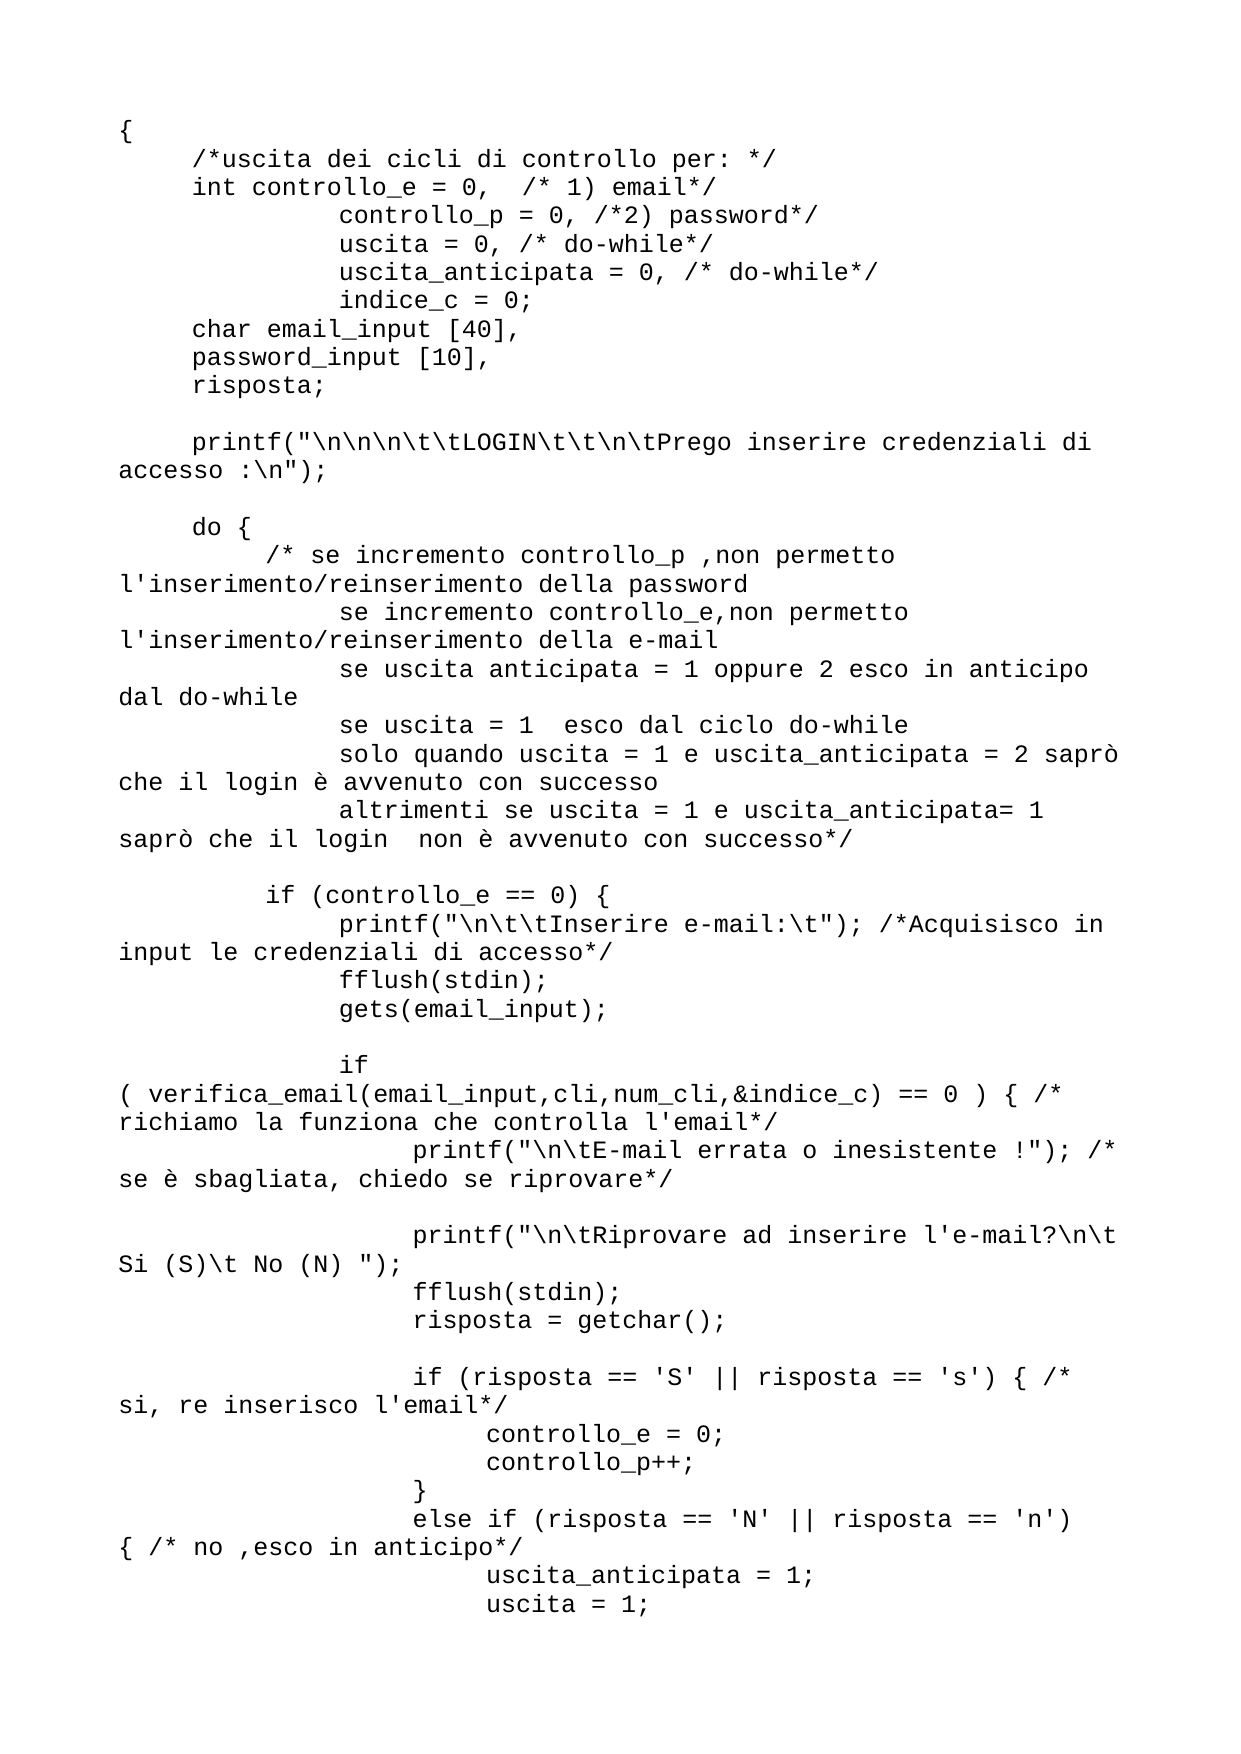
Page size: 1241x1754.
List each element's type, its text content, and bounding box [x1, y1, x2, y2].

text { /*uscita dei cicli di controllo per: */ int controllo_e = 0, /* 1) email*/ controllo_p = 0, /*2) password*/ uscita = 0, /* do-while*/ uscita_anticipata = 0, /* do-while*/ indice_c = 0; char email_input [40], password_input [10], risposta; printf("\n\n\n\t\tLOGIN\t\t\n\tPrego inserire credenziali di accesso :\n"); do { /* se incremento controllo_p ,non permetto l'inserimento/reinserimento della password se incremento controllo_e,non permetto l'inserimento/reinserimento della e-mail se uscita anticipata = 1 oppure 2 esco in anticipo dal do-while se uscita = 1 esco dal ciclo do-while solo quando uscita = 1 e uscita_anticipata = 2 saprò che il login è avvenuto con successo altrimenti se uscita = 1 e uscita_anticipata= 1 saprò che il login non è avvenuto con successo*/ if (controllo_e == 0) { printf("\n\t\tInserire e-mail:\t"); /*Acquisisco in input le credenziali di accesso*/ fflush(stdin); gets(email_input); if ( verifica_email(email_input,cli,num_cli,&indice_c) == 0 ) { /* richiamo la funziona che controlla l'email*/ printf("\n\tE-mail errata o inesistente !"); /* se è sbagliata, chiedo se riprovare*/ printf("\n\tRiprovare ad inserire l'e-mail?\n\t Si (S)\t No (N) "); fflush(stdin); risposta = getchar(); if (risposta == 'S' || risposta == 's') { /* si, re inserisco l'email*/ controllo_e = 0; controllo_p++; } else if (risposta == 'N' || risposta == 'n') { /* no ,esco in anticipo*/ uscita_anticipata = 1; uscita = 1; [118, 118, 1122, 1620]
